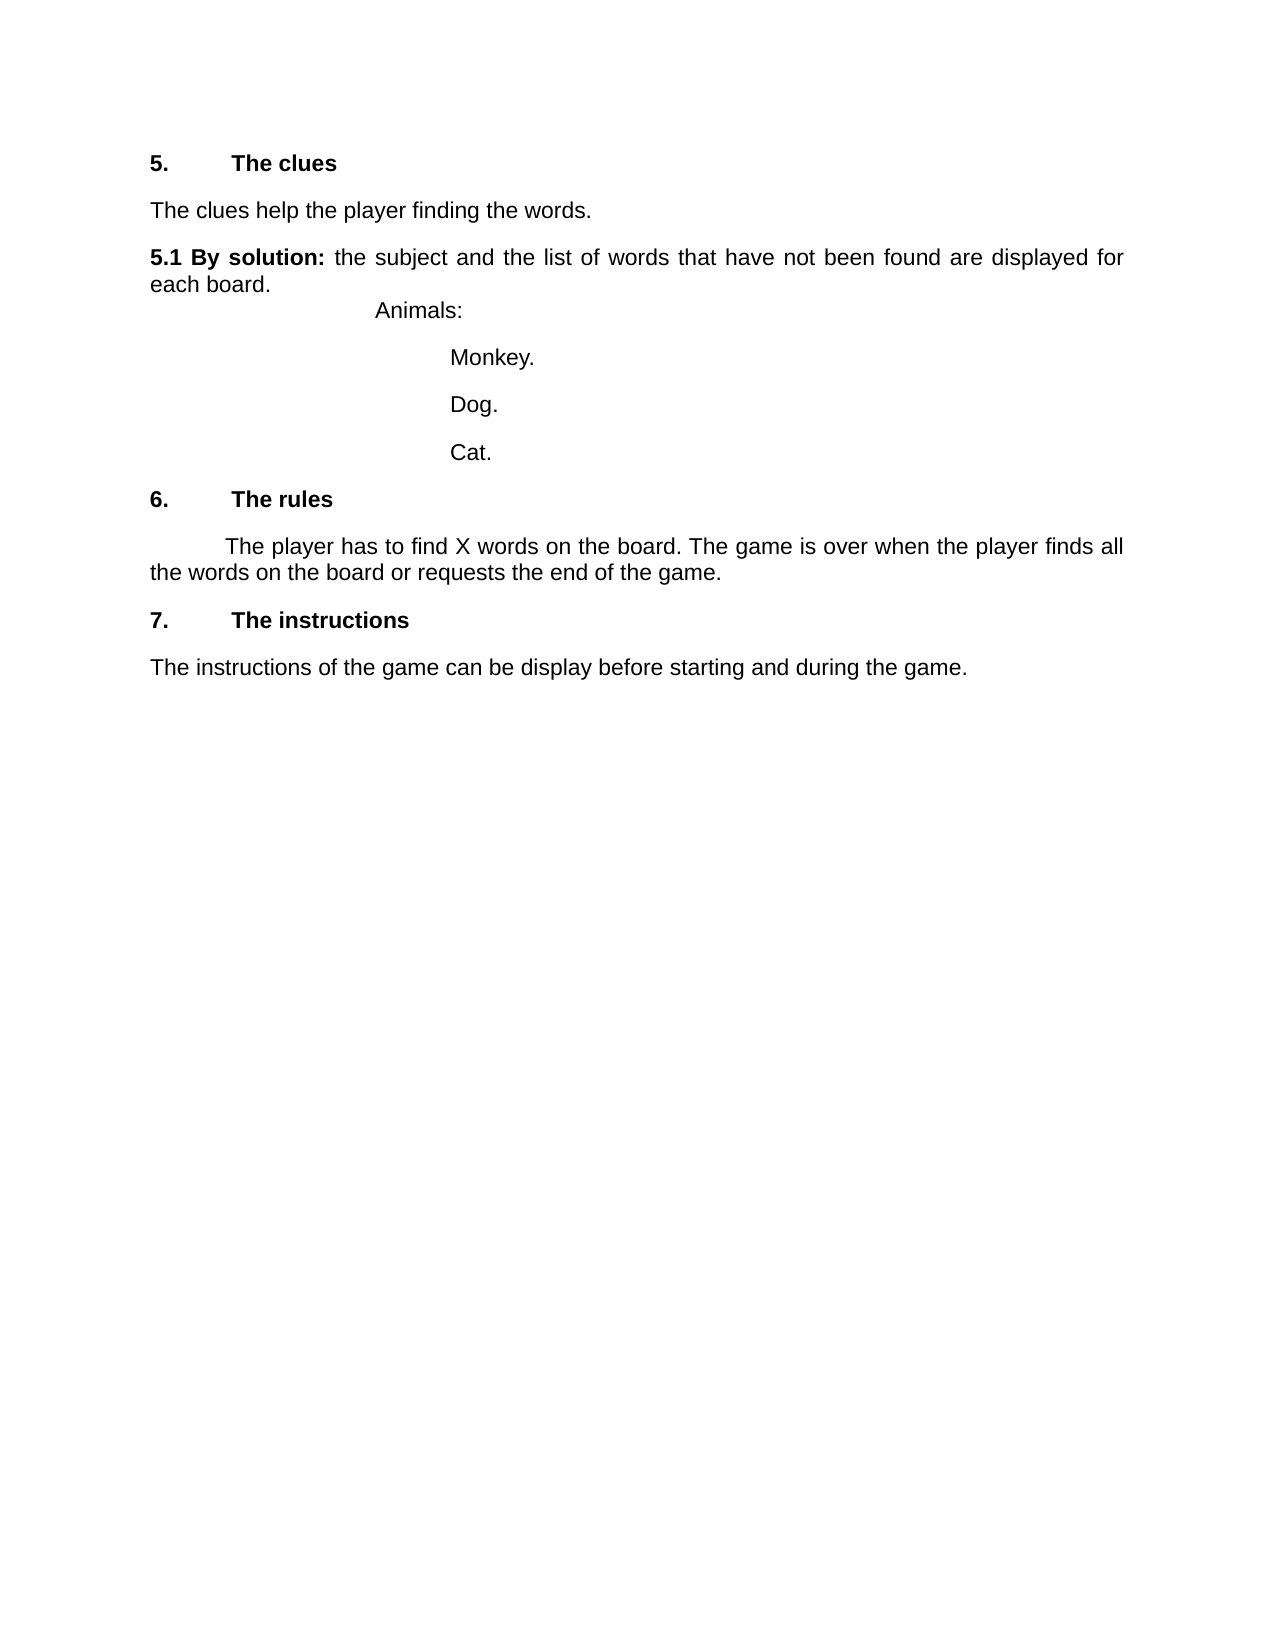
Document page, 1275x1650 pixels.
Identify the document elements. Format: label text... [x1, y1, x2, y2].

text Monkey. [375, 344, 1125, 371]
list The clues [169, 150, 1125, 176]
list 5.1 By solution: the subject and the list of words that have not been found are displayed for each board. [150, 244, 1125, 297]
text Dog. [375, 391, 1125, 418]
list The instructions [169, 607, 1125, 633]
text The instructions of the game can be display before starting and during the game. [150, 654, 1125, 680]
text Animals: [375, 297, 1125, 323]
list The rules [169, 486, 1125, 512]
text The clues help the player finding the words. [150, 197, 1125, 223]
text Cat. [375, 439, 1125, 465]
text The player has to find X words on the board. The game is over when the player finds all the words on the board or requests the end of the game. [150, 533, 1125, 586]
